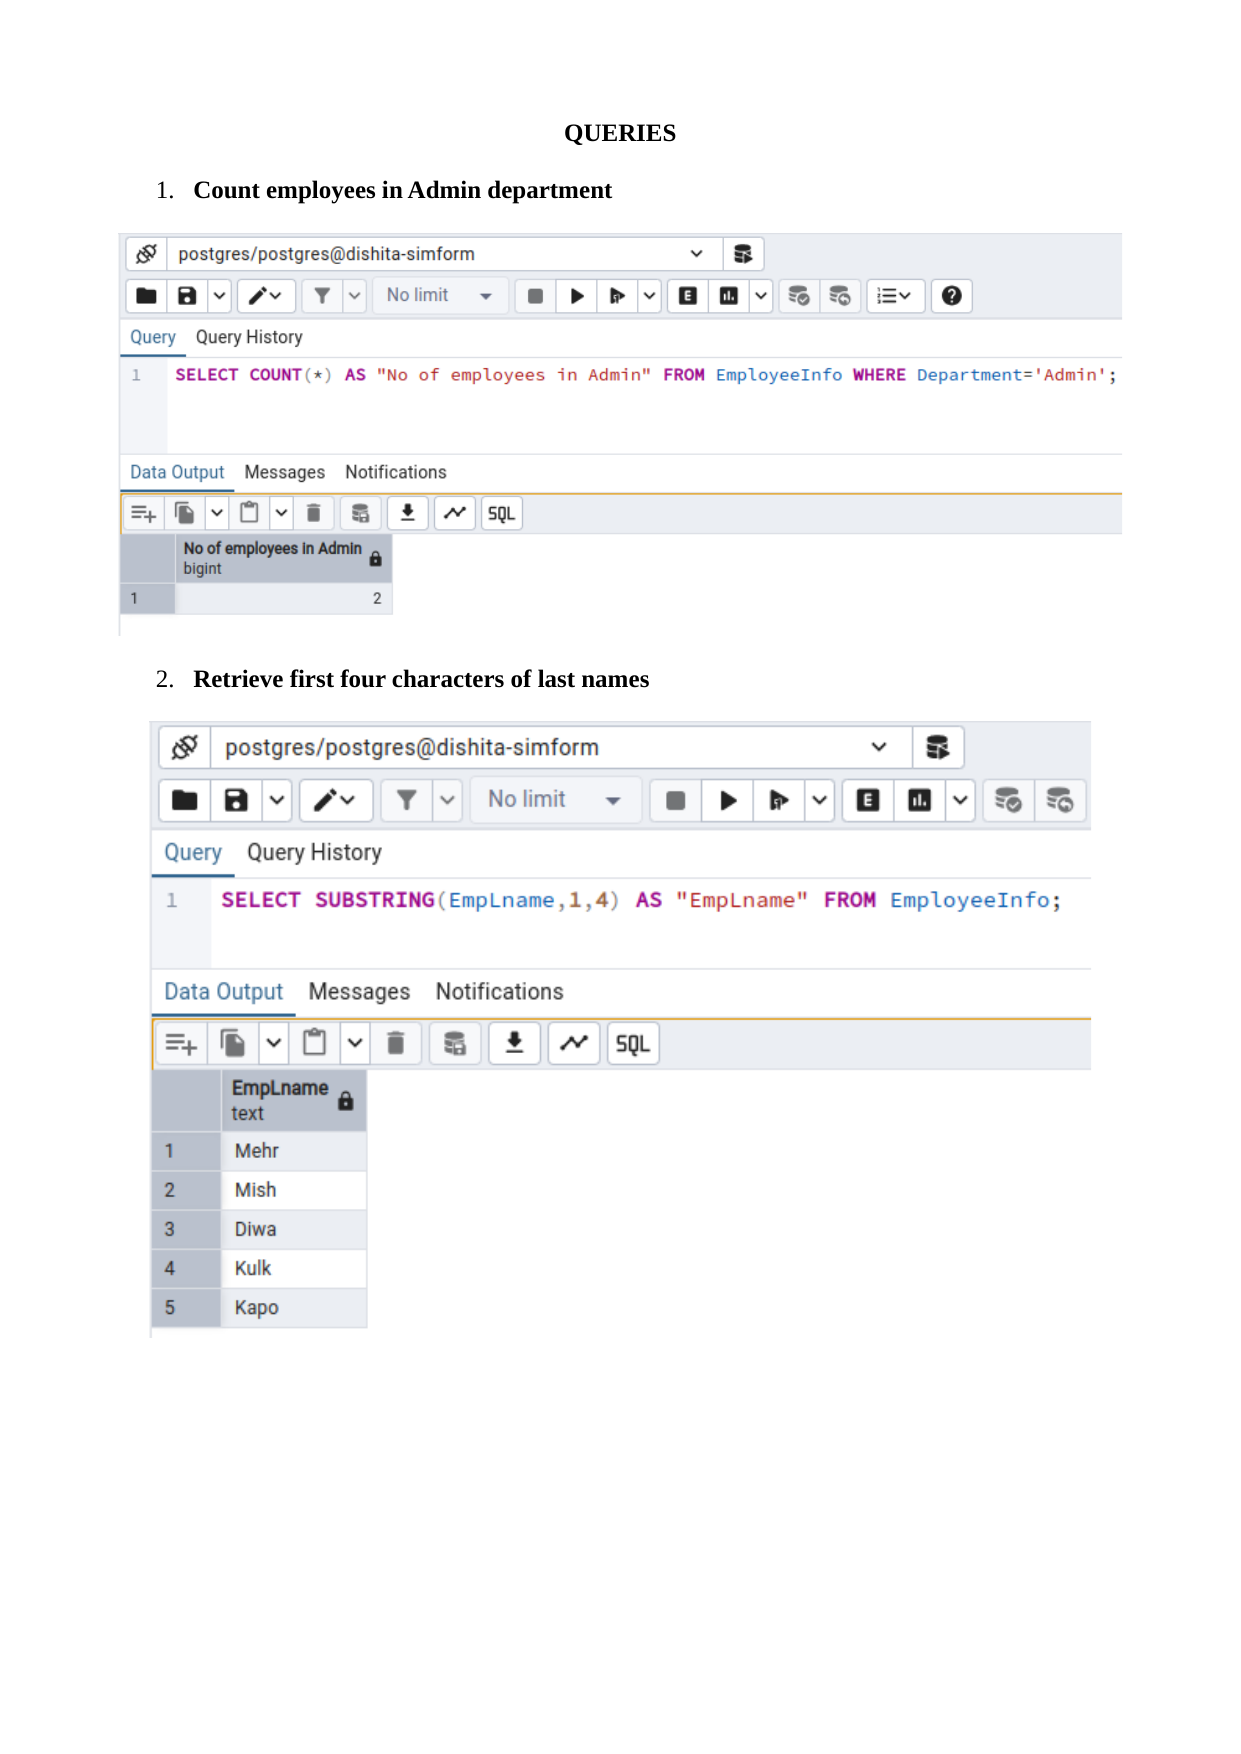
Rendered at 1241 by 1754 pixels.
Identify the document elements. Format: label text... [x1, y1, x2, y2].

list Retrieve first four characters of last names [156, 664, 1122, 722]
text QUERIES [118, 118, 1122, 147]
picture [149, 721, 1092, 1338]
list Count employees in Admin department [156, 176, 1122, 233]
picture [118, 233, 1123, 636]
